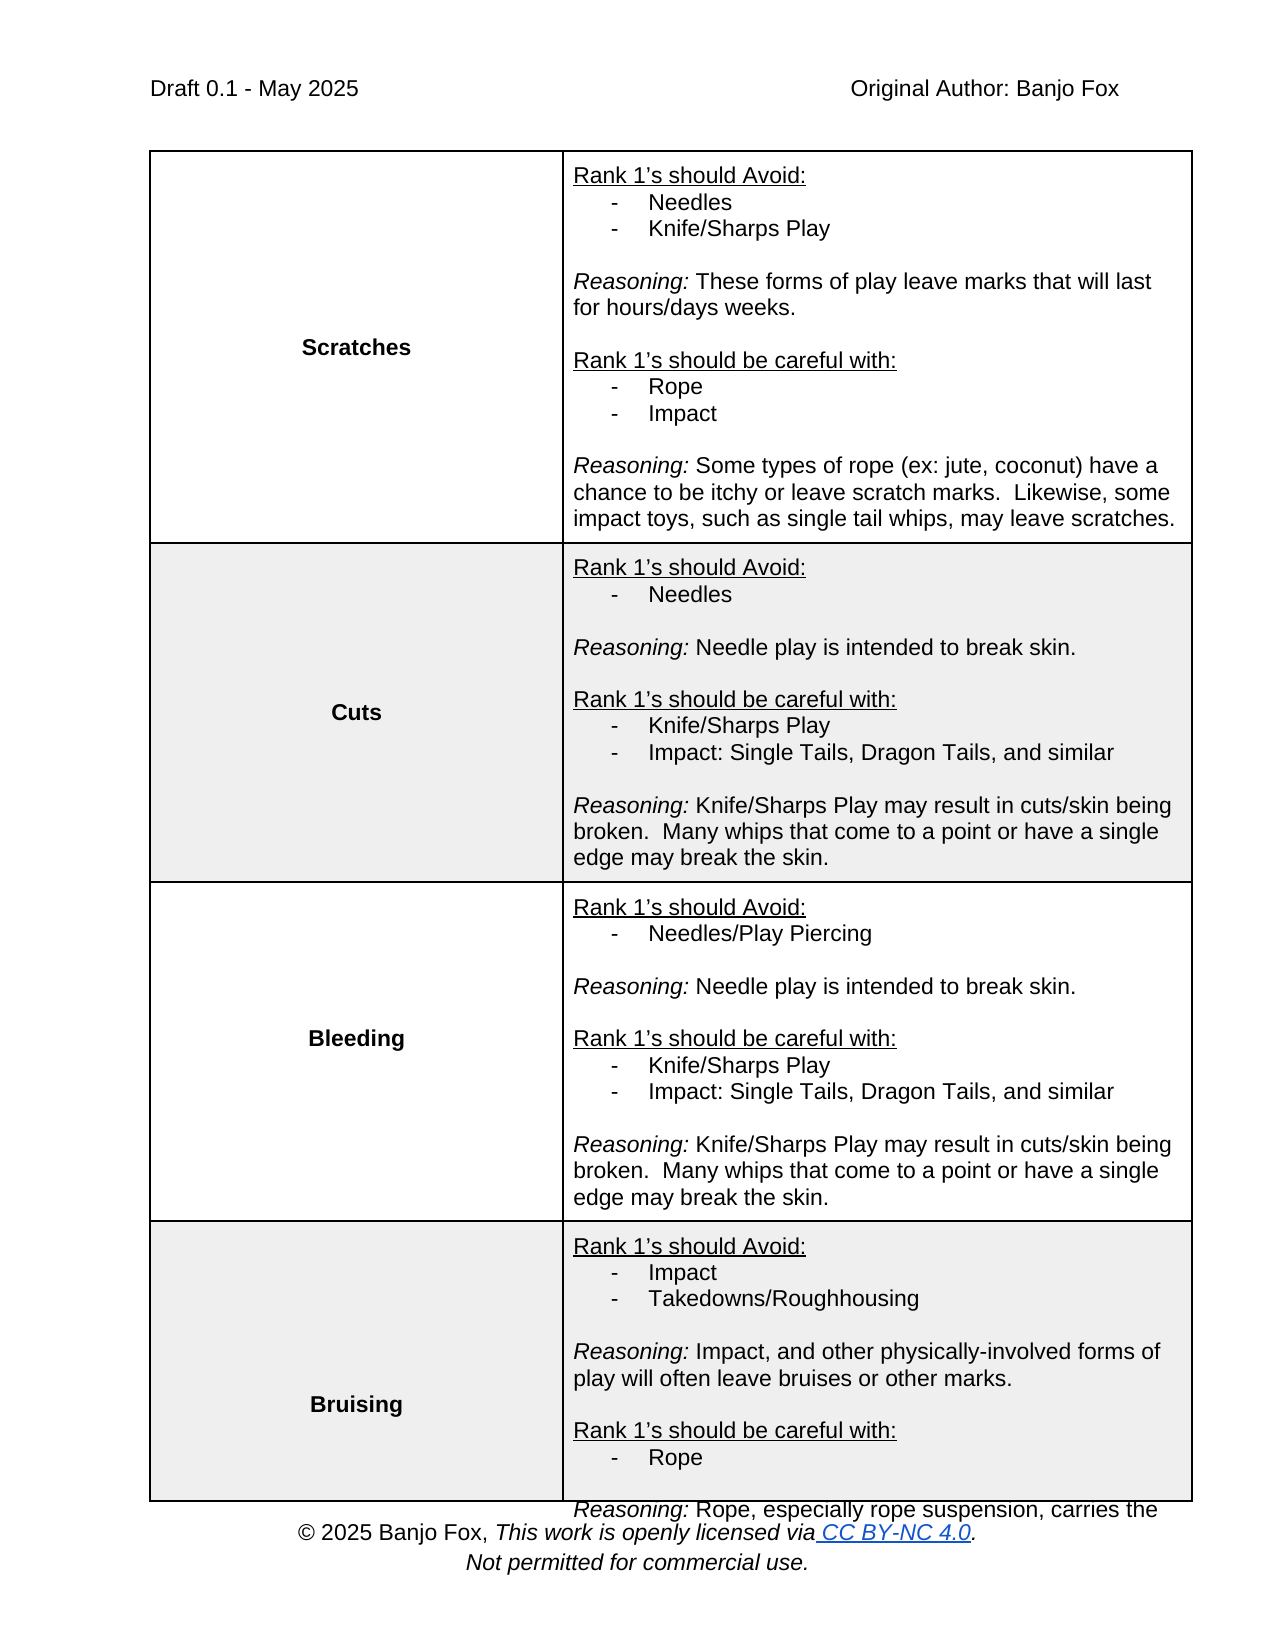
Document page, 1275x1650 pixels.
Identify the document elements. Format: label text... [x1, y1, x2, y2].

table_cell Rank 1’s should Avoid: Needles Reasoning: Needle play is intended to break skin. Rank 1’s should be careful with: Knife/Sharps Play Impact: Single Tails, Dragon Tails, and similar Reasoning: Knife/Sharps Play may result in cuts/skin being broken. Many whips that come to a point or have a single edge may break the skin. [564, 544, 1191, 881]
table_header Rank 1’s should Avoid: Needles Knife/Sharps Play Reasoning: These forms of play leave marks that will last for hours/days weeks. Rank 1’s should be careful with: Rope Impact Reasoning: Some types of rope (ex: jute, coconut) have a chance to be itchy or leave scratch marks. Likewise, some impact toys, such as single tail whips, may leave scratches. [564, 152, 1191, 542]
table_cell Cuts [151, 544, 562, 881]
table_cell Rank 1’s should Avoid: Needles/Play Piercing Reasoning: Needle play is intended to break skin. Rank 1’s should be careful with: Knife/Sharps Play Impact: Single Tails, Dragon Tails, and similar Reasoning: Knife/Sharps Play may result in cuts/skin being broken. Many whips that come to a point or have a single edge may break the skin. [564, 883, 1191, 1220]
table_cell Rank 1’s should Avoid: Impact Takedowns/Roughhousing Reasoning: Impact, and other physically-involved forms of play will often leave bruises or other marks. Rank 1’s should be careful with: Rope Reasoning: Rope, especially rope suspension, carries the possibility to leave bruises where the ropes were wrapped/tied. [564, 1222, 1191, 1500]
table_cell Bleeding [151, 883, 562, 1220]
table_header Scratches [151, 152, 562, 542]
table_cell Bruising [151, 1222, 562, 1500]
